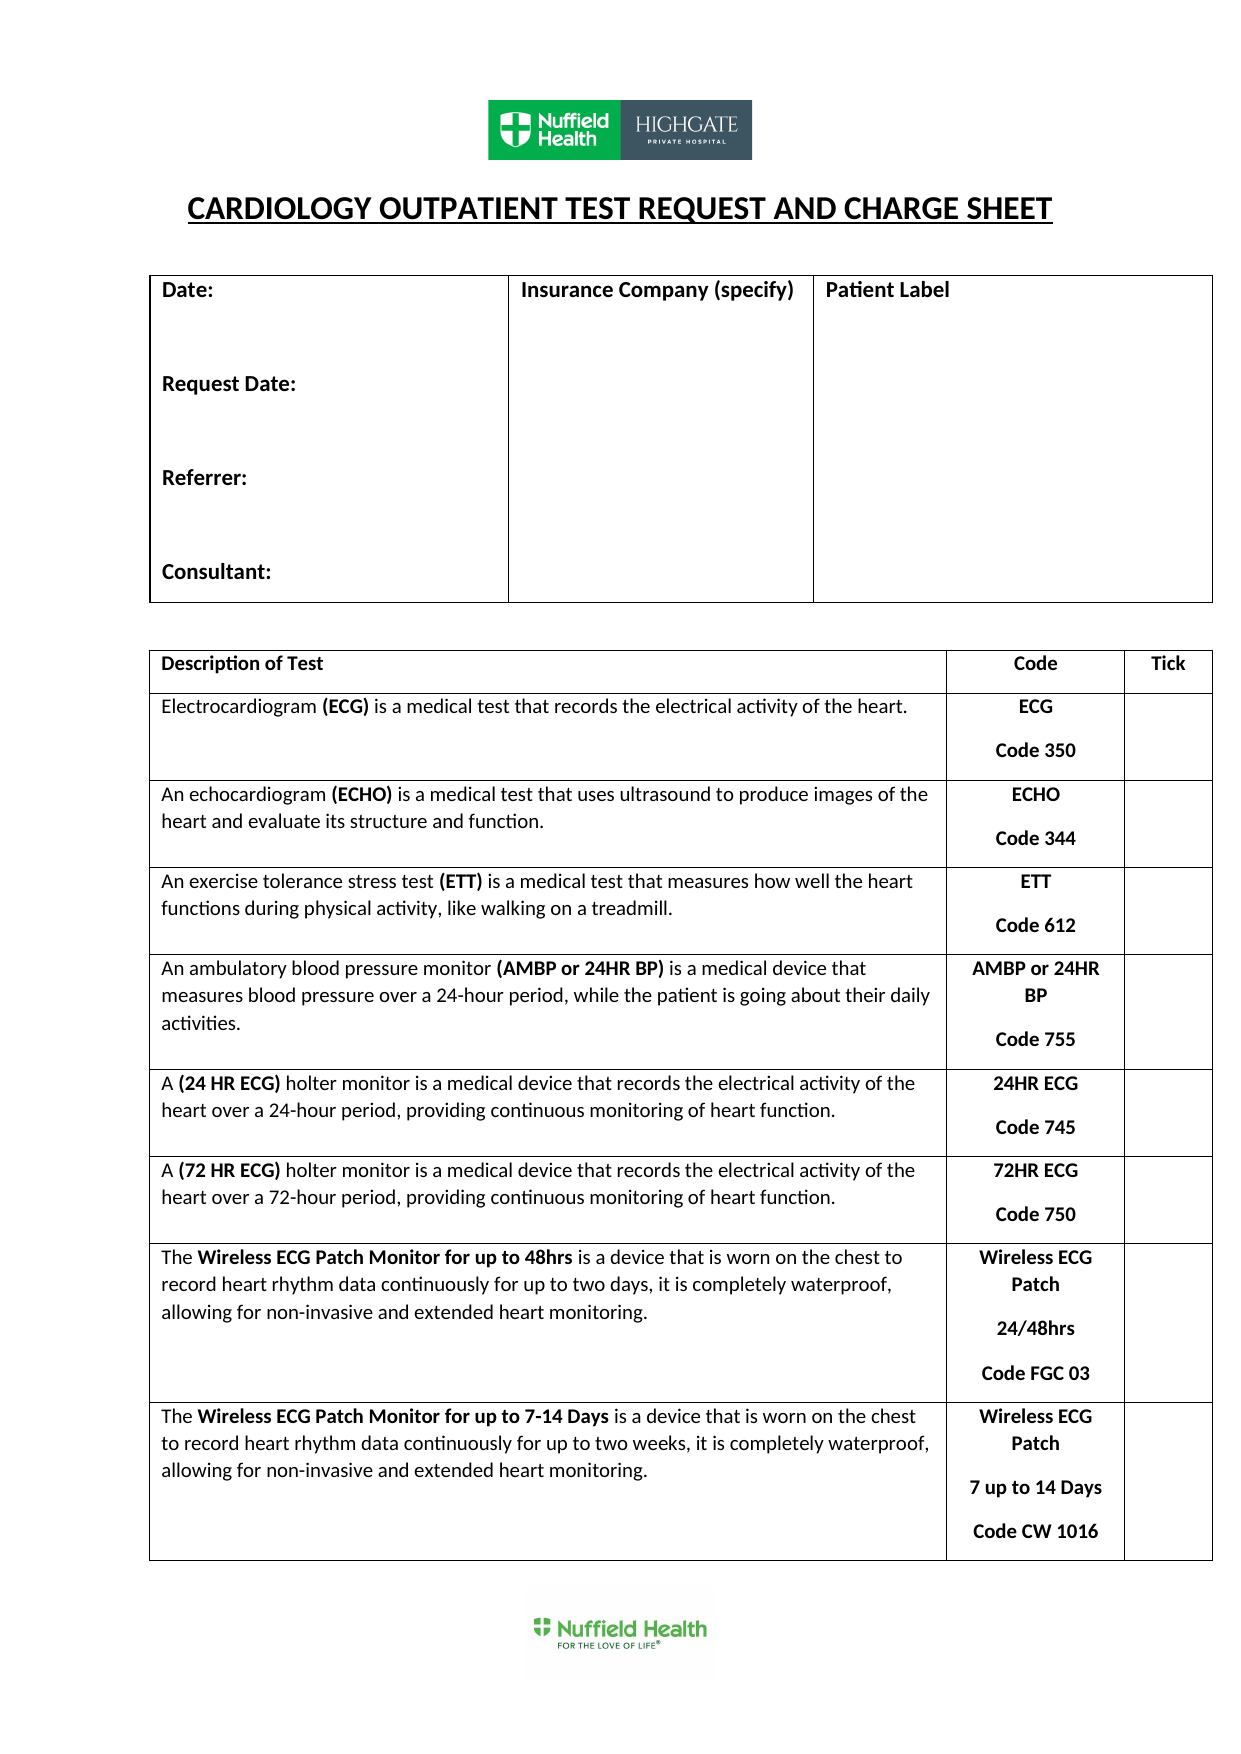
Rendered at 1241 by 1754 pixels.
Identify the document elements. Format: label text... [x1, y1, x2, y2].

table_cell Wireless ECG Patch 7 up to 14 Days Code CW 1016 [947, 1403, 1124, 1560]
table_cell An ambulatory blood pressure monitor (AMBP or 24HR BP) is a medical device that measures blood pressure over a 24-hour period, while the patient is going about their daily activities. [150, 955, 946, 1069]
table_cell A (72 HR ECG) holter monitor is a medical device that records the electrical activity of the heart over a 72-hour period, providing continuous monitoring of heart function. [150, 1157, 946, 1243]
table_cell A (24 HR ECG) holter monitor is a medical device that records the electrical activity of the heart over a 24-hour period, providing continuous monitoring of heart function. [150, 1070, 946, 1156]
table_cell [1125, 1070, 1212, 1156]
table_header Code [947, 651, 1124, 693]
table_cell 72HR ECG Code 750 [947, 1157, 1124, 1243]
table_cell AMBP or 24HR BP Code 755 [947, 955, 1124, 1069]
table_cell The Wireless ECG Patch Monitor for up to 48hrs is a device that is worn on the chest to record heart rhythm data continuously for up to two days, it is completely waterproof, allowing for non-invasive and extended heart monitoring. [150, 1244, 946, 1402]
table_cell [1125, 781, 1212, 867]
table_cell [1125, 1244, 1212, 1402]
table_cell ECG Code 350 [947, 694, 1124, 780]
picture [525, 1586, 715, 1681]
table_cell Electrocardiogram (ECG) is a medical test that records the electrical activity of the heart. [150, 694, 946, 780]
table_header Patient Label [814, 276, 1212, 602]
table_header Date: Request Date: Referrer: Consultant: [151, 276, 508, 602]
table_cell The Wireless ECG Patch Monitor for up to 7-14 Days is a device that is worn on the chest to record heart rhythm data continuously for up to two weeks, it is completely waterproof, allowing for non-invasive and extended heart monitoring. [150, 1403, 946, 1560]
table_cell ECHO Code 344 [947, 781, 1124, 867]
table_cell ETT Code 612 [947, 868, 1124, 954]
picture [488, 73, 753, 187]
table_cell 24HR ECG Code 745 [947, 1070, 1124, 1156]
table_cell [1125, 1157, 1212, 1243]
table_header Tick [1125, 651, 1212, 693]
table_cell [1125, 694, 1212, 780]
table_cell An echocardiogram (ECHO) is a medical test that uses ultrasound to produce images of the heart and evaluate its structure and function. [150, 781, 946, 867]
table_cell [1125, 868, 1212, 954]
table_cell An exercise tolerance stress test (ETT) is a medical test that measures how well the heart functions during physical activity, like walking on a treadmill. [150, 868, 946, 954]
table_header Insurance Company (specify) [509, 276, 813, 602]
table_header Description of Test [150, 651, 946, 693]
table_cell [1125, 955, 1212, 1069]
table_cell [1125, 1403, 1212, 1560]
table_cell Wireless ECG Patch 24/48hrs Code FGC 03 [947, 1244, 1124, 1402]
